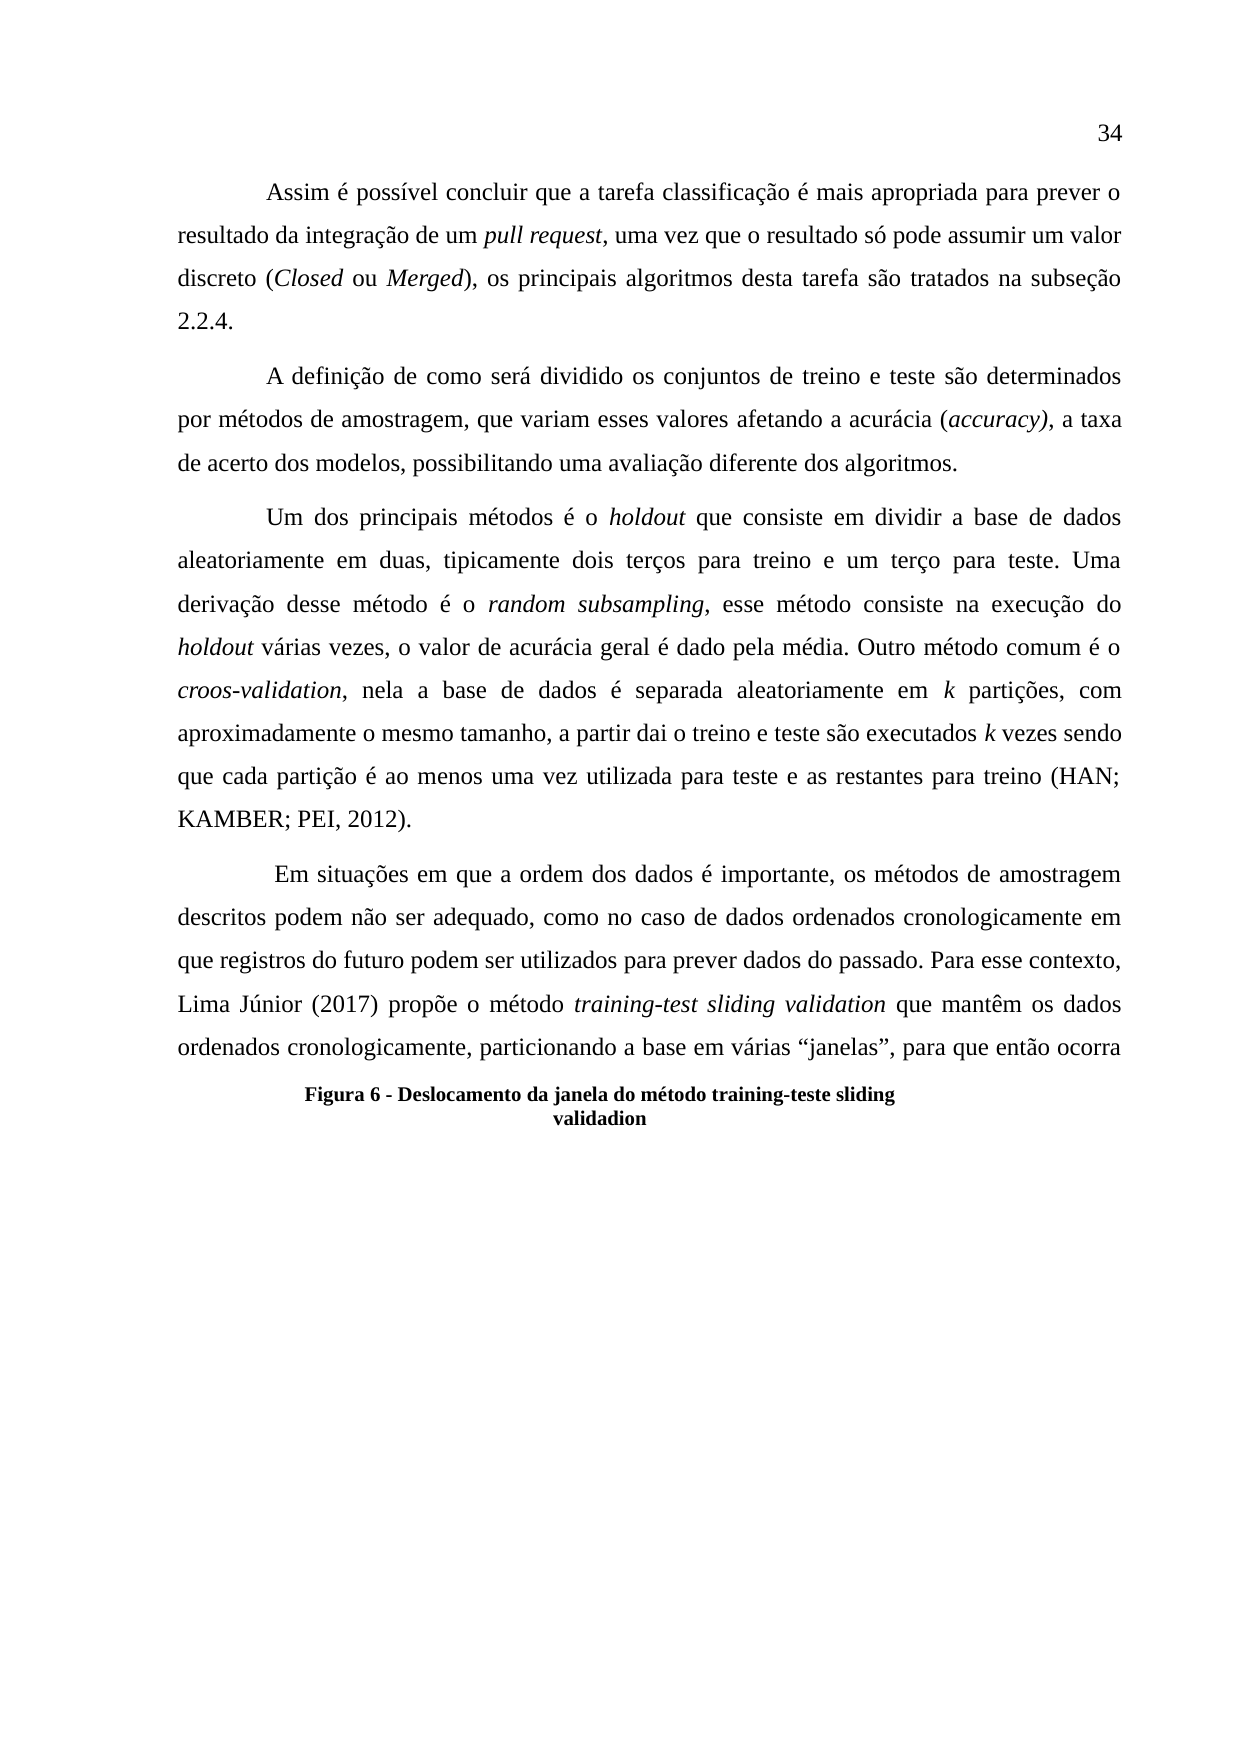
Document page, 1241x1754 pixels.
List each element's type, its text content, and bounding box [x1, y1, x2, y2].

text Em situações em que a ordem dos dados é importante, os métodos de amostragem descritos podem não ser adequado, como no caso de dados ordenados cronologicamente em que registros do futuro podem ser utilizados para prever dados do passado. Para esse contexto, Lima Júnior (2017) propõe o método training-test sliding validation que mantêm os dados ordenados cronologicamente, particionando a base em várias “janelas”, para que então ocorra a divisão entre treino e teste. A Figura Figura 7 representa o deslocamento da janela para uma base de dados com atributos cronológicos, a janela ocupa um total de 60% da base, uma vez que 50% são destinados a treino e 10% para teste. Uma característica desse método é o deslocamento da janela partindo dos registros mais antigos para os mais recentes, esse deslocamento é igual ao tamanho de teste o que faz com que os registros anteriormente utilizados para teste também sejam utilizados para treino (LIMA JÚNIOR, 2017; LIMA, 2017). [258, 1130, 941, 1754]
text Figura 6 - Deslocamento da janela do método training-teste sliding validadion [258, 1082, 941, 1130]
text Assim é possível concluir que a tarefa classificação é mais apropriada para prever o resultado da integração de um pull request, uma vez que o resultado só pode assumir um valor discreto (Closed ou Merged), os principais algoritmos desta tarefa são tratados na subseção 2.2.4. [177, 177, 1122, 335]
text A definição de como será dividido os conjuntos de treino e teste são determinados por métodos de amostragem, que variam esses valores afetando a acurácia (accuracy), a taxa de acerto dos modelos, possibilitando uma avaliação diferente dos algoritmos. [177, 361, 1122, 476]
text Um dos principais métodos é o holdout que consiste em dividir a base de dados aleatoriamente em duas, tipicamente dois terços para treino e um terço para teste. Uma derivação desse método é o random subsampling, esse método consiste na execução do holdout várias vezes, o valor de acurácia geral é dado pela média. Outro método comum é o croos-validation, nela a base de dados é separada aleatoriamente em k partições, com aproximadamente o mesmo tamanho, a partir dai o treino e teste são executados k vezes sendo que cada partição é ao menos uma vez utilizada para teste e as restantes para treino (HAN; KAMBER; PEI, 2012). [177, 502, 1122, 833]
text Em situações em que a ordem dos dados é importante, os métodos de amostragem descritos podem não ser adequado, como no caso de dados ordenados cronologicamente em que registros do futuro podem ser utilizados para prever dados do passado. Para esse contexto, Lima Júnior (2017) propõe o método training-test sliding validation que mantêm os dados ordenados cronologicamente, particionando a base em várias “janelas”, para que então ocorra a divisão entre treino e teste. A Figura Figura 7 representa o deslocamento da janela para uma base de dados com atributos cronológicos, a janela ocupa um total de 60% da base, uma vez que 50% são destinados a treino e 10% para teste. Uma característica desse método é o deslocamento da janela partindo dos registros mais antigos para os mais recentes, esse deslocamento é igual ao tamanho de teste o que faz com que os registros anteriormente utilizados para teste também sejam utilizados para treino (LIMA JÚNIOR, 2017; LIMA, 2017). [177, 859, 1122, 1061]
